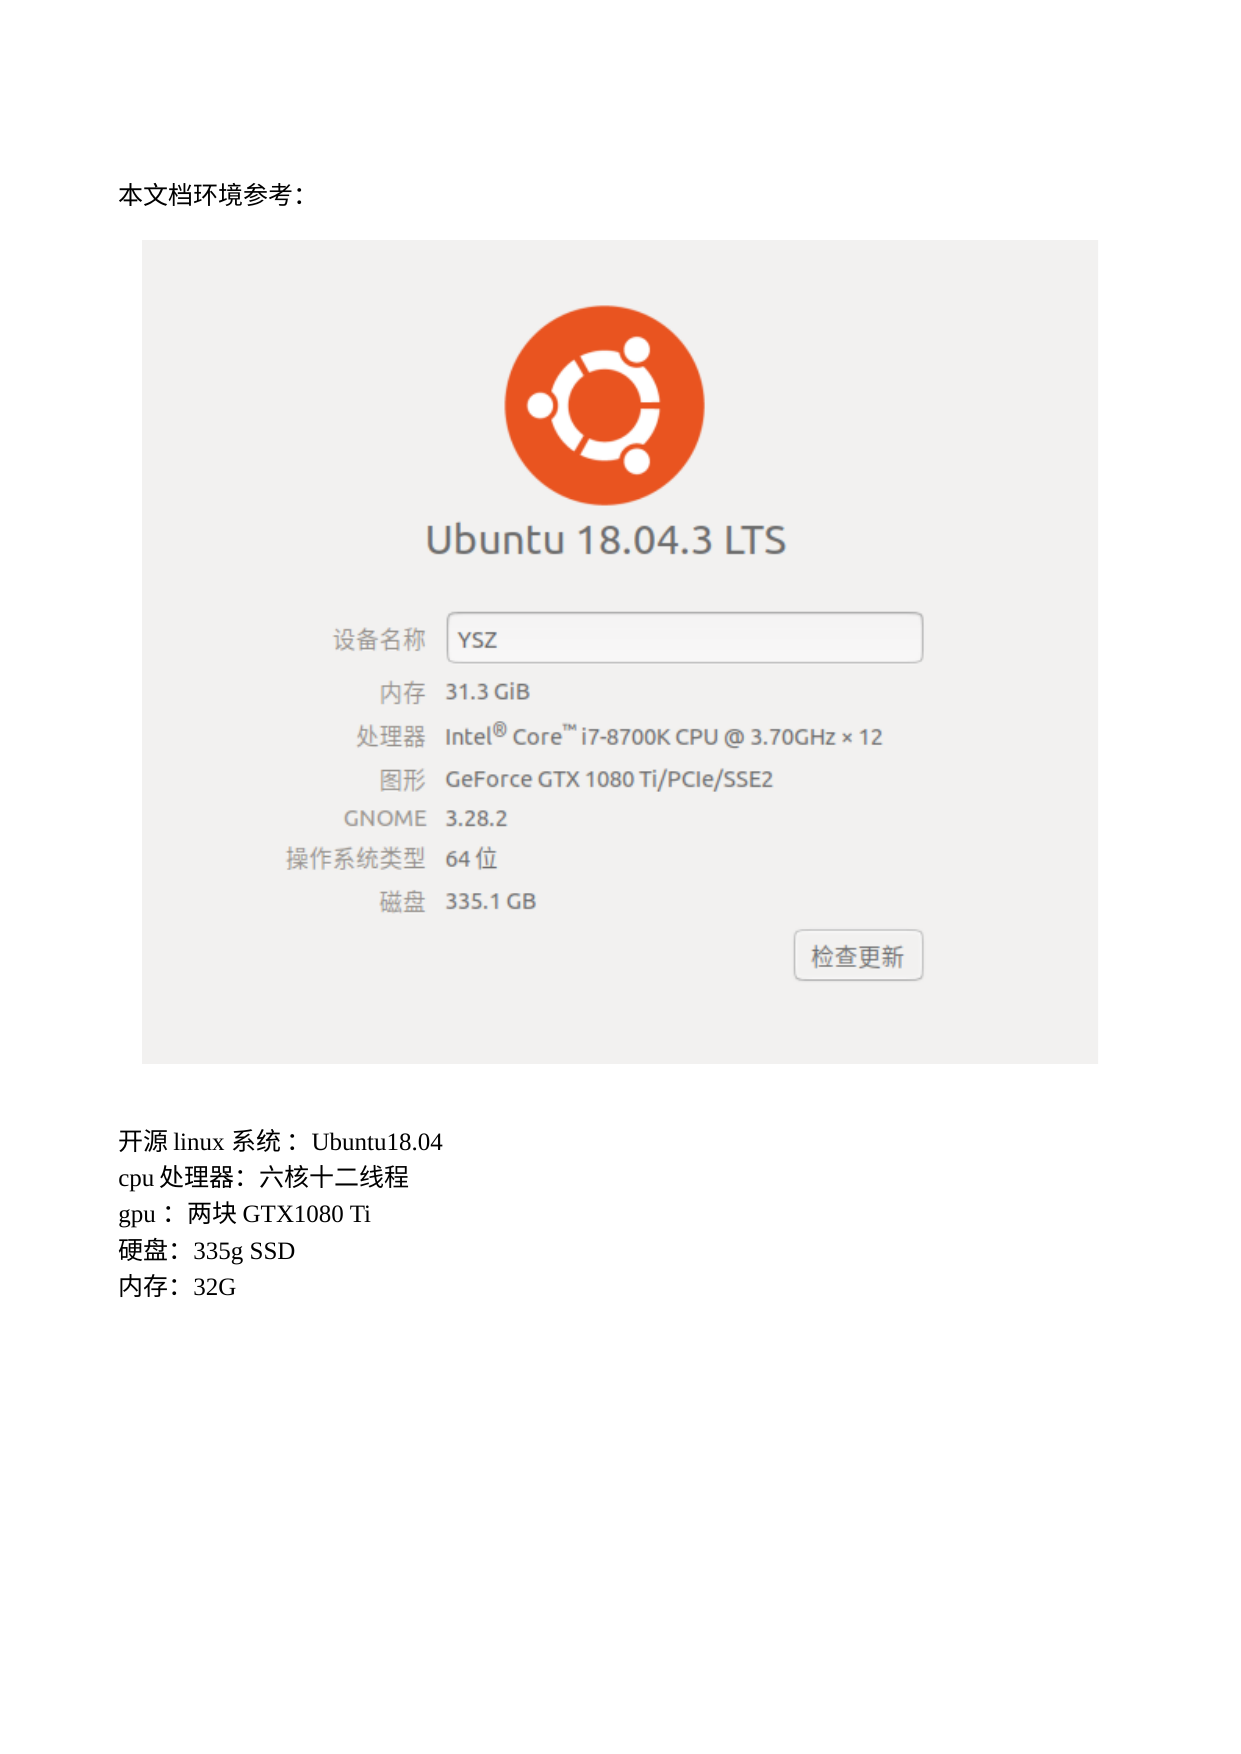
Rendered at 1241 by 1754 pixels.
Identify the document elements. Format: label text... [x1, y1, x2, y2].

text 开源linux 系统 ：Ubuntu18.04 [118, 1121, 1122, 1158]
text 本文档环境参考： [118, 176, 1122, 212]
text cpu处理器：六核十二线程 [118, 1158, 1122, 1194]
text 内存：32G [118, 1266, 1122, 1303]
picture [142, 240, 1099, 1064]
text 硬盘：335g SSD [118, 1230, 1122, 1266]
text gpu ：两块 GTX1080 Ti [118, 1194, 1122, 1230]
